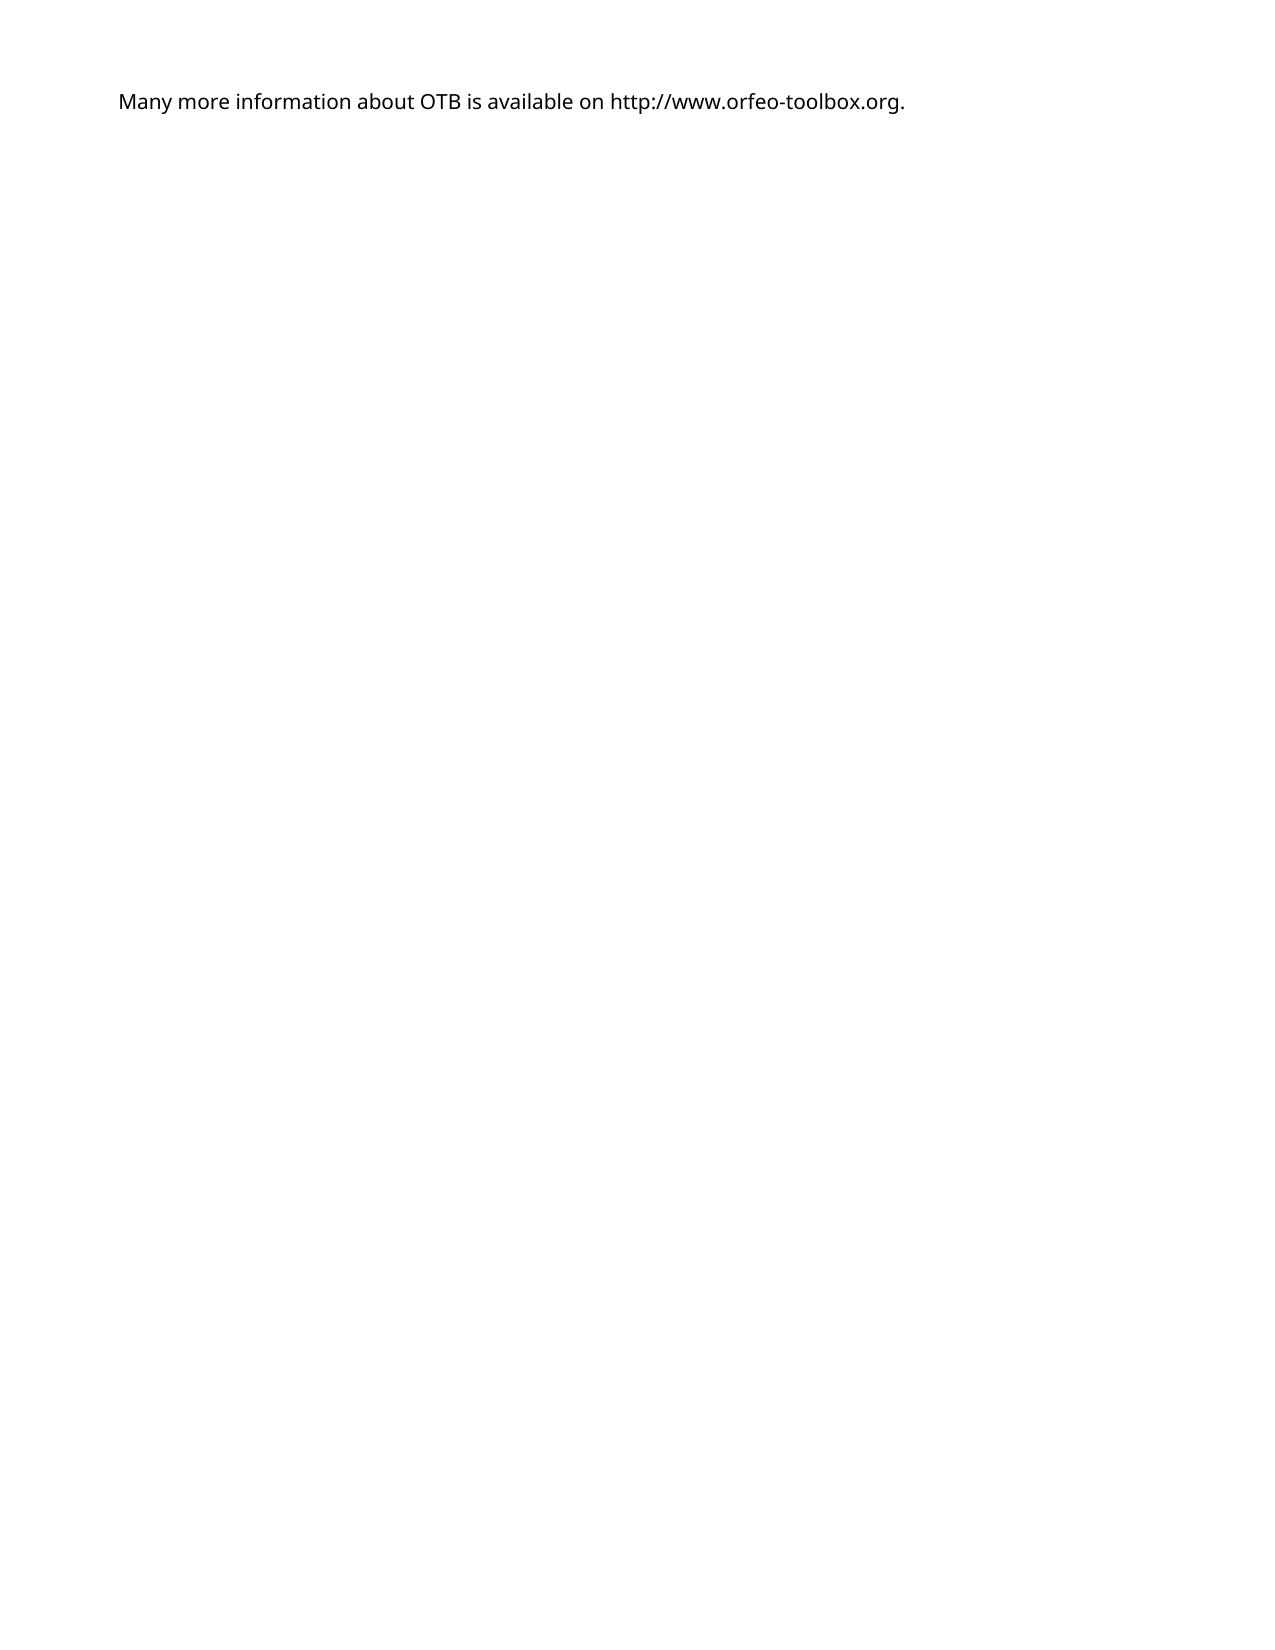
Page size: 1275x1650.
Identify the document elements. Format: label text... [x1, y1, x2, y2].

text Many more information about OTB is available on http://www.orfeo-toolbox.org. [118, 59, 1216, 230]
